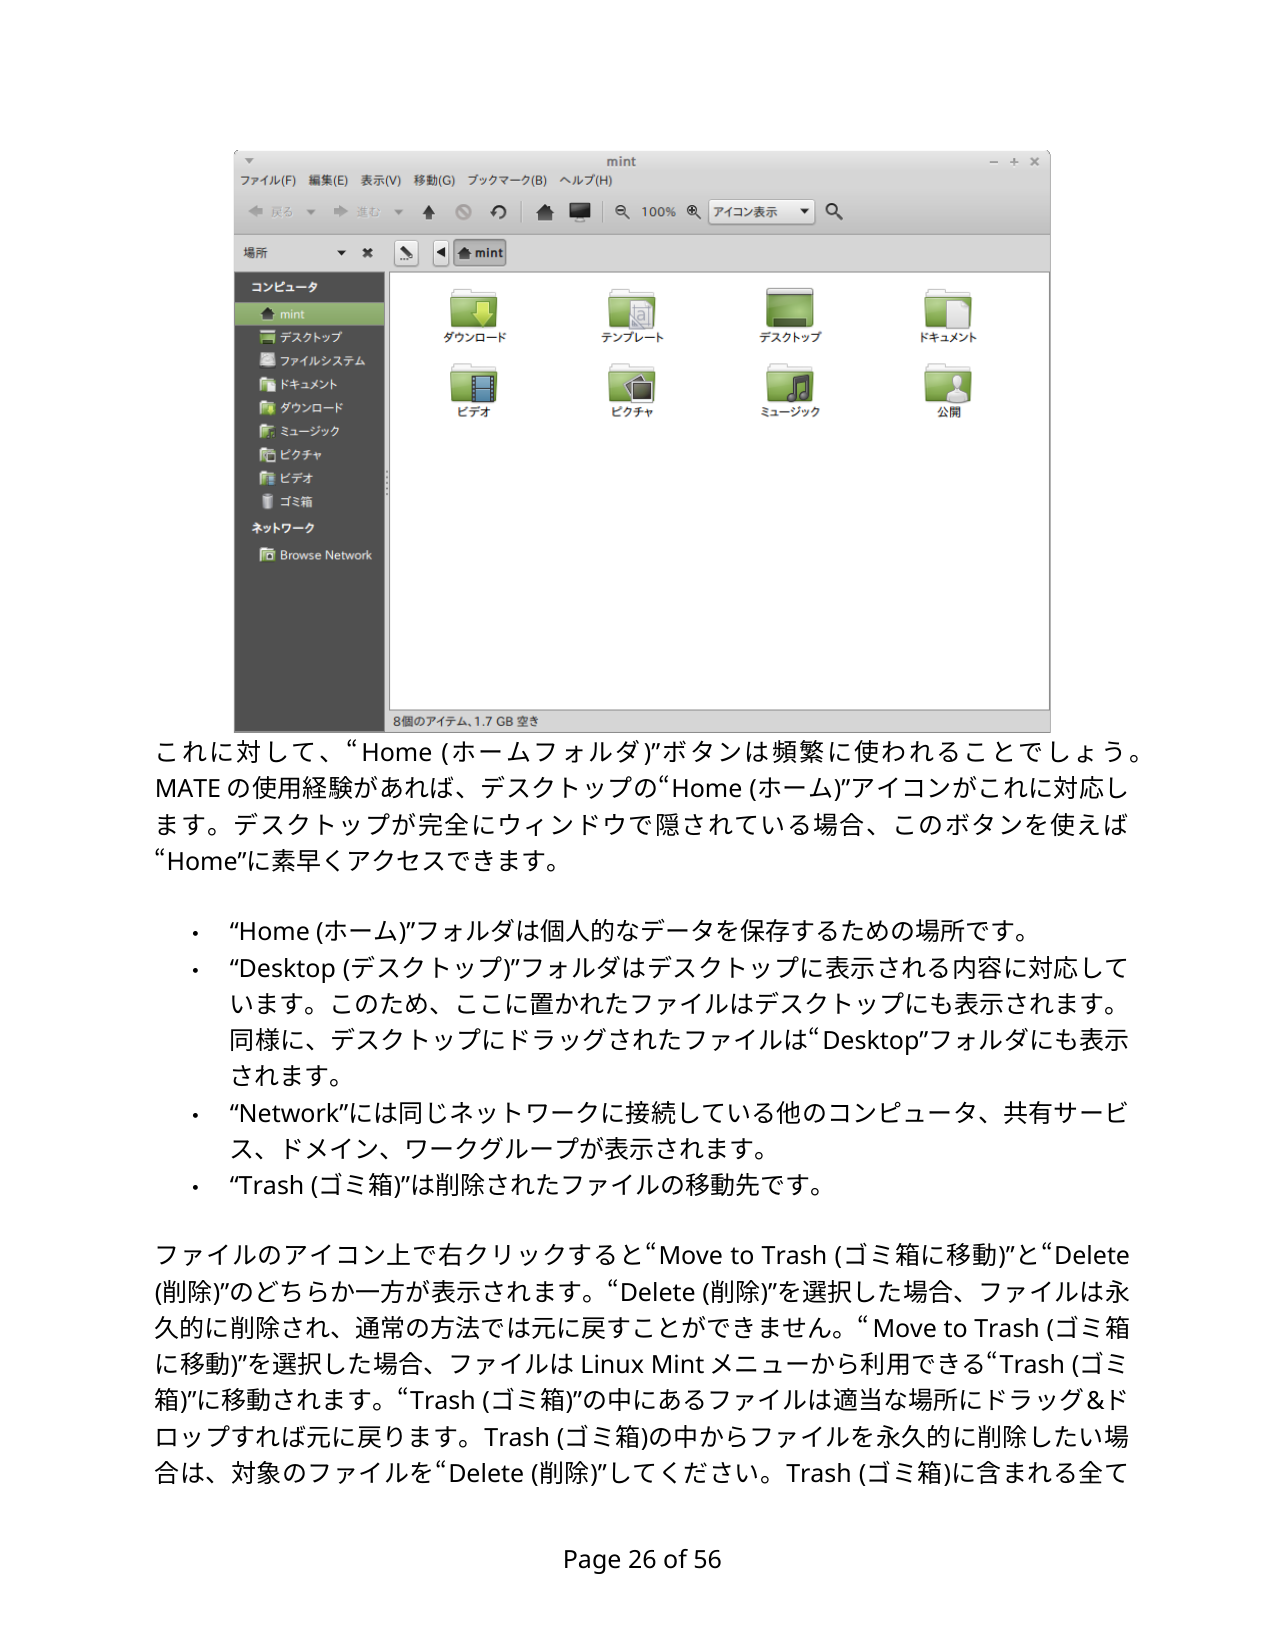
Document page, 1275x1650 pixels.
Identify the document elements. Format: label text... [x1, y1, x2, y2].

text ファイルのアイコン上で右クリックすると“Move to Trash (ゴミ箱に移動)”と“Delete (削除)”のどちらか一方が表示されます。“Delete (削除)”を選択した場合、ファイルは永久的に削除され、通常の方法では元に戻すことができません。“Move to Trash (ゴミ箱に移動)”を選択した場合、ファイルはLinux Mintメニューから利用できる“Trash (ゴミ箱)”に移動されます。“Trash (ゴミ箱)”の中にあるファイルは適当な場所にドラッグ&ドロップすれば元に戻ります。Trash (ゴミ箱)の中からファイルを永久的に削除したい場合は、対象のファイルを“Delete (削除)”してください。Trash (ゴミ箱)に含まれる全て [154, 1236, 1130, 1489]
picture [233, 150, 1051, 733]
list “Trash (ゴミ箱)”は削除されたファイルの移動先です。 [192, 1166, 1130, 1202]
list “Desktop (デスクトップ)”フォルダはデスクトップに表示される内容に対応しています。このため、ここに置かれたファイルはデスクトップにも表示されます。同様に、デスクトップにドラッグされたファイルは“Desktop”フォルダにも表示されます。 [192, 948, 1130, 1093]
list “Home (ホーム)”フォルダは個人的なデータを保存するための場所です。 [192, 912, 1130, 948]
